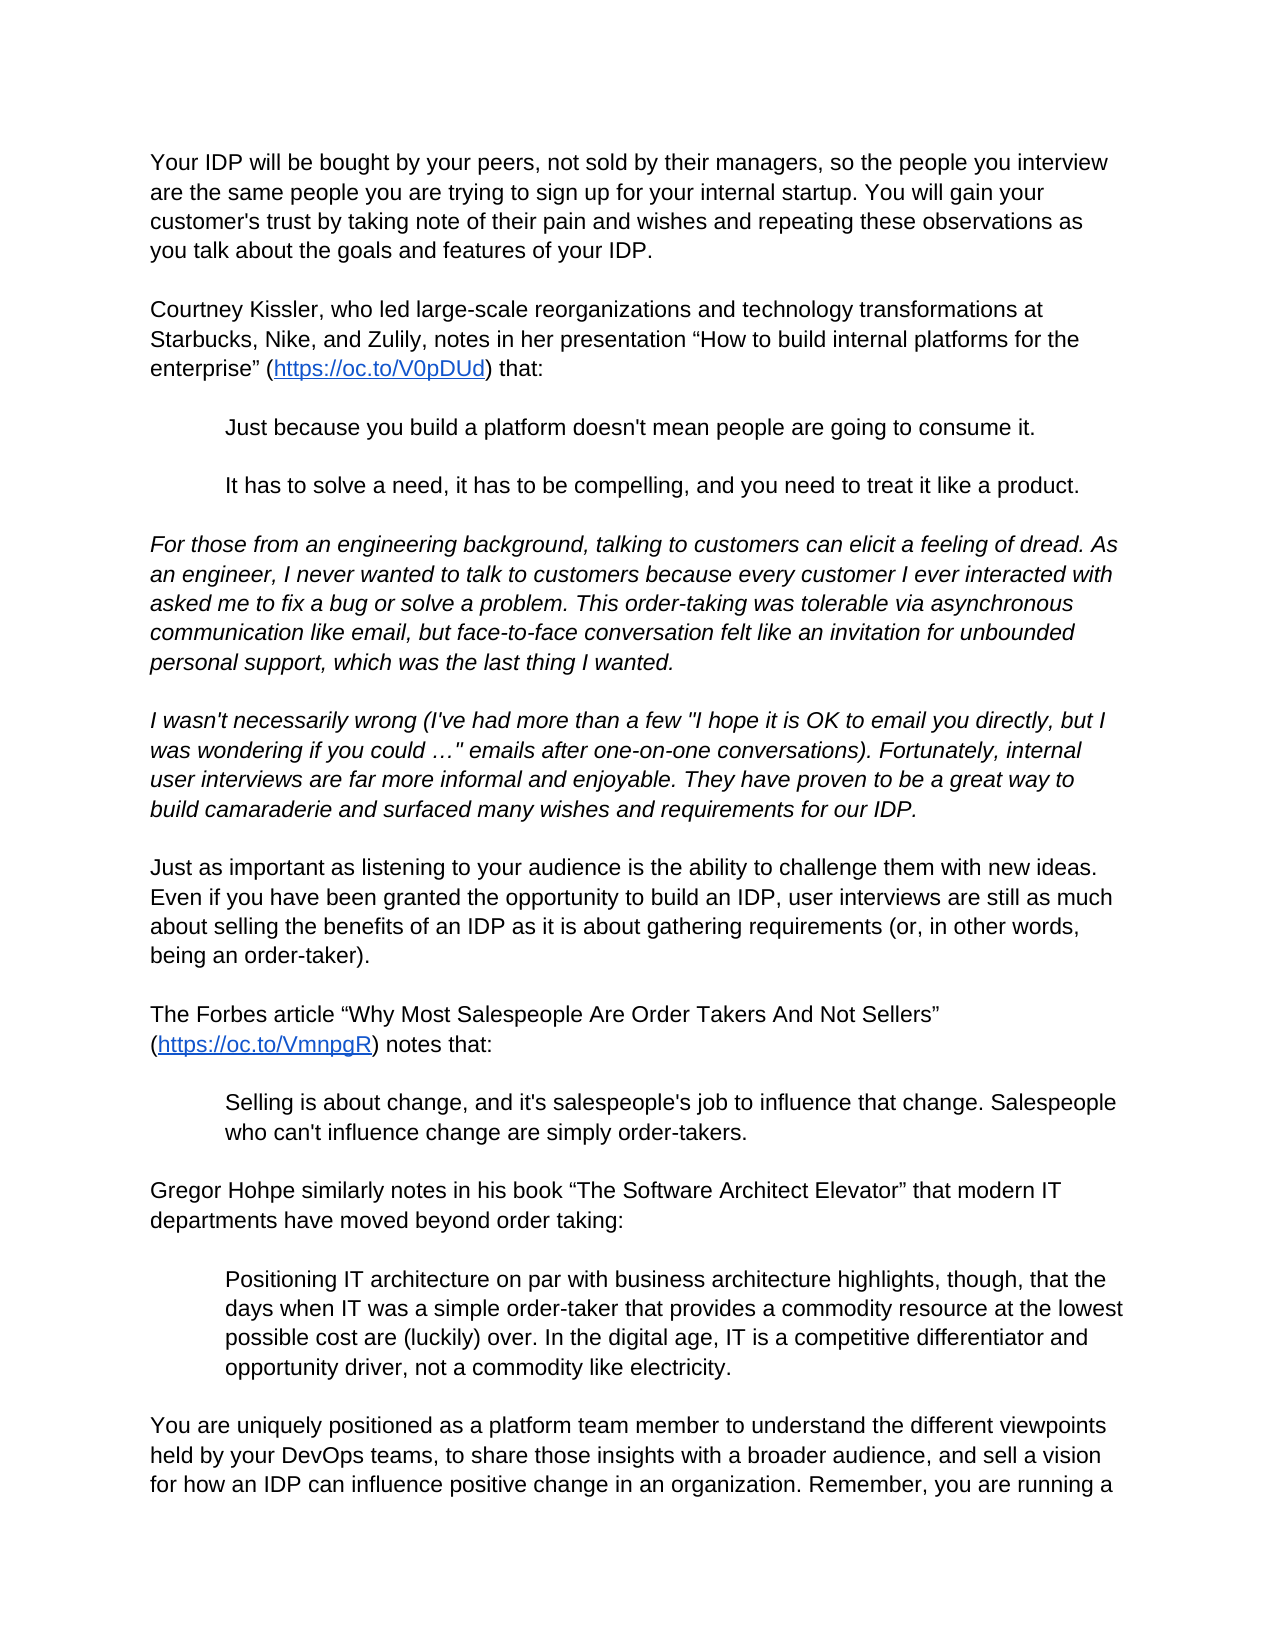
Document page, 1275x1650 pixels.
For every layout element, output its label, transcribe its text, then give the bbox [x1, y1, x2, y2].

text For those from an engineering background, talking to customers can elicit a feeling of dread. As an engineer, I never wanted to talk to customers because every customer I ever interacted with asked me to fix a bug or solve a problem. This order-taking was tolerable via asynchronous communication like email, but face-to-face conversation felt like an invitation for unbounded personal support, which was the last thing I wanted. [150, 532, 1125, 675]
text It has to solve a need, it has to be compelling, and you need to treat it like a product. [225, 473, 1125, 499]
text Positioning IT architecture on par with business architecture highlights, though, that the days when IT was a simple order-taker that provides a commodity resource at the lowest possible cost are (luckily) over. In the digital age, IT is a competitive differentiator and opportunity driver, not a commodity like electricity. [225, 1266, 1125, 1380]
text Just because you build a platform doesn't mean people are going to consume it. [225, 414, 1125, 440]
text Selling is about change, and it's salespeople's job to influence that change. Salespeople who can't influence change are simply order-takers. [225, 1090, 1125, 1145]
text Just as important as listening to your audience is the ability to challenge them with new ideas. Even if you have been granted the opportunity to build an IDP, user interviews are still as much about selling the benefits of an IDP as it is about gathering requirements (or, in other words, being an order-taker). [150, 855, 1125, 969]
text Courtney Kissler, ​​who led large-scale reorganizations and technology transformations at Starbucks, Nike, and Zulily, notes in her presentation “How to build internal platforms for the enterprise” (https://oc.to/V0pDUd) that: [150, 297, 1125, 381]
text You are uniquely positioned as a platform team member to understand the different viewpoints held by your DevOps teams, to share those insights with a broader audience, and sell a vision for how an IDP can influence positive change in an organization. Remember, you are running a [150, 1413, 1125, 1497]
text The Forbes article “Why Most Salespeople Are Order Takers And Not Sellers” (https://oc.to/VmnpgR) notes that: [150, 1002, 1125, 1057]
text Your IDP will be bought by your peers, not sold by their managers, so the people you interview are the same people you are trying to sign up for your internal startup. You will gain your customer's trust by taking note of their pain and wishes and repeating these observations as you talk about the goals and features of your IDP. [150, 150, 1125, 264]
text I wasn't necessarily wrong (I've had more than a few "I hope it is OK to email you directly, but I was wondering if you could …" emails after one-on-one conversations). Fortunately, internal user interviews are far more informal and enjoyable. They have proven to be a great way to build camaraderie and surfaced many wishes and requirements for our IDP. [150, 708, 1125, 822]
text Gregor Hohpe similarly notes in his book “The Software Architect Elevator” that modern IT departments have moved beyond order taking: [150, 1178, 1125, 1233]
